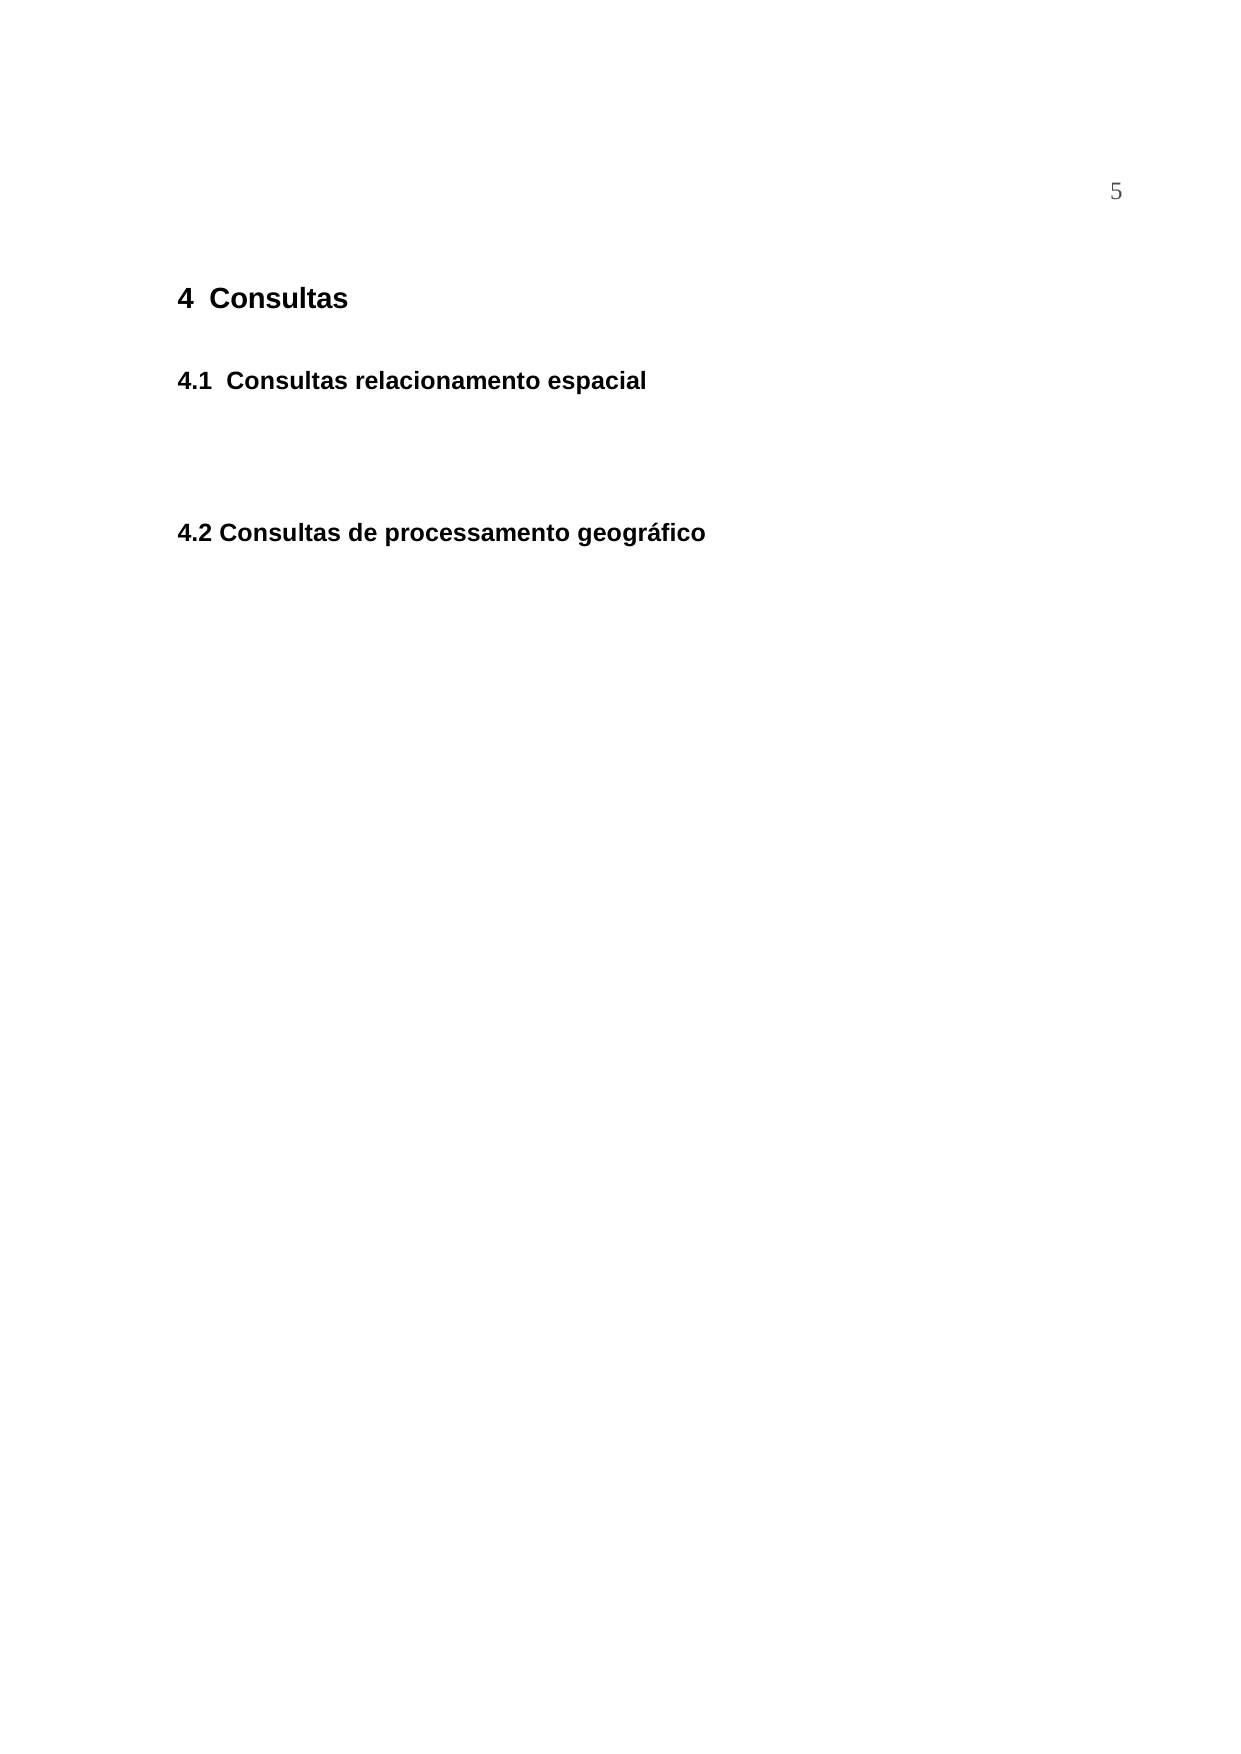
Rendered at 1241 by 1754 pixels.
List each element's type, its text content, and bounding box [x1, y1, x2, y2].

subtitle Consultas [177, 282, 1122, 314]
subtitle Consultas relacionamento espacial [177, 367, 1122, 394]
subtitle Consultas de processamento geográfico [177, 519, 1122, 547]
